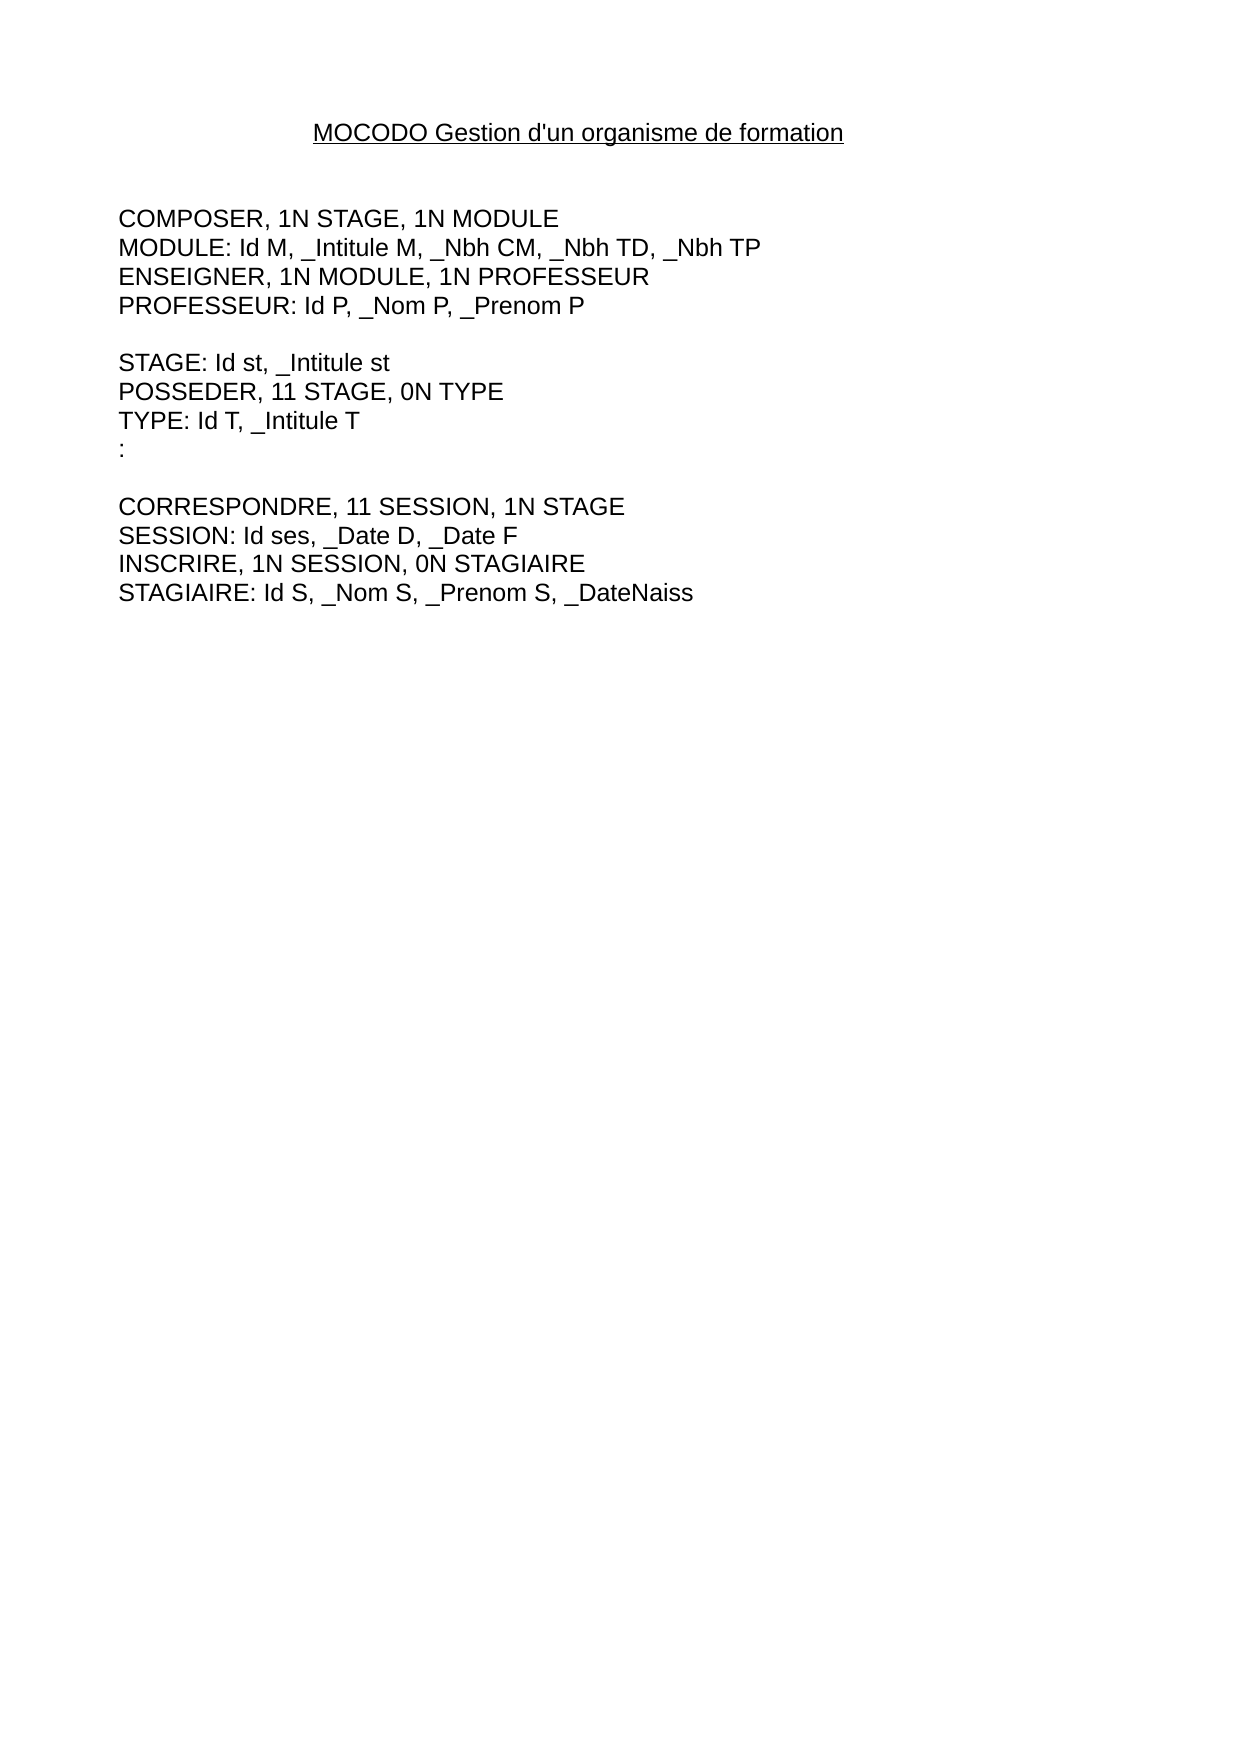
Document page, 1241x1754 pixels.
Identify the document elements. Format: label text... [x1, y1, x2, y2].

text MOCODO Gestion d'un organisme de formation [118, 118, 1122, 147]
text POSSEDER, 11 STAGE, 0N TYPE [118, 377, 1122, 406]
text : [118, 434, 1122, 463]
text SESSION: Id ses, _Date D, _Date F [118, 521, 1122, 549]
text TYPE: Id T, _Intitule T [118, 406, 1122, 434]
text COMPOSER, 1N STAGE, 1N MODULE [118, 204, 1122, 233]
text INSCRIRE, 1N SESSION, 0N STAGIAIRE [118, 549, 1122, 578]
text STAGIAIRE: Id S, _Nom S, _Prenom S, _DateNaiss [118, 578, 1122, 607]
text ENSEIGNER, 1N MODULE, 1N PROFESSEUR [118, 262, 1122, 291]
text MODULE: Id M, _Intitule M, _Nbh CM, _Nbh TD, _Nbh TP [118, 233, 1122, 262]
text CORRESPONDRE, 11 SESSION, 1N STAGE [118, 492, 1122, 521]
text PROFESSEUR: Id P, _Nom P, _Prenom P [118, 291, 1122, 319]
text STAGE: Id st, _Intitule st [118, 348, 1122, 377]
